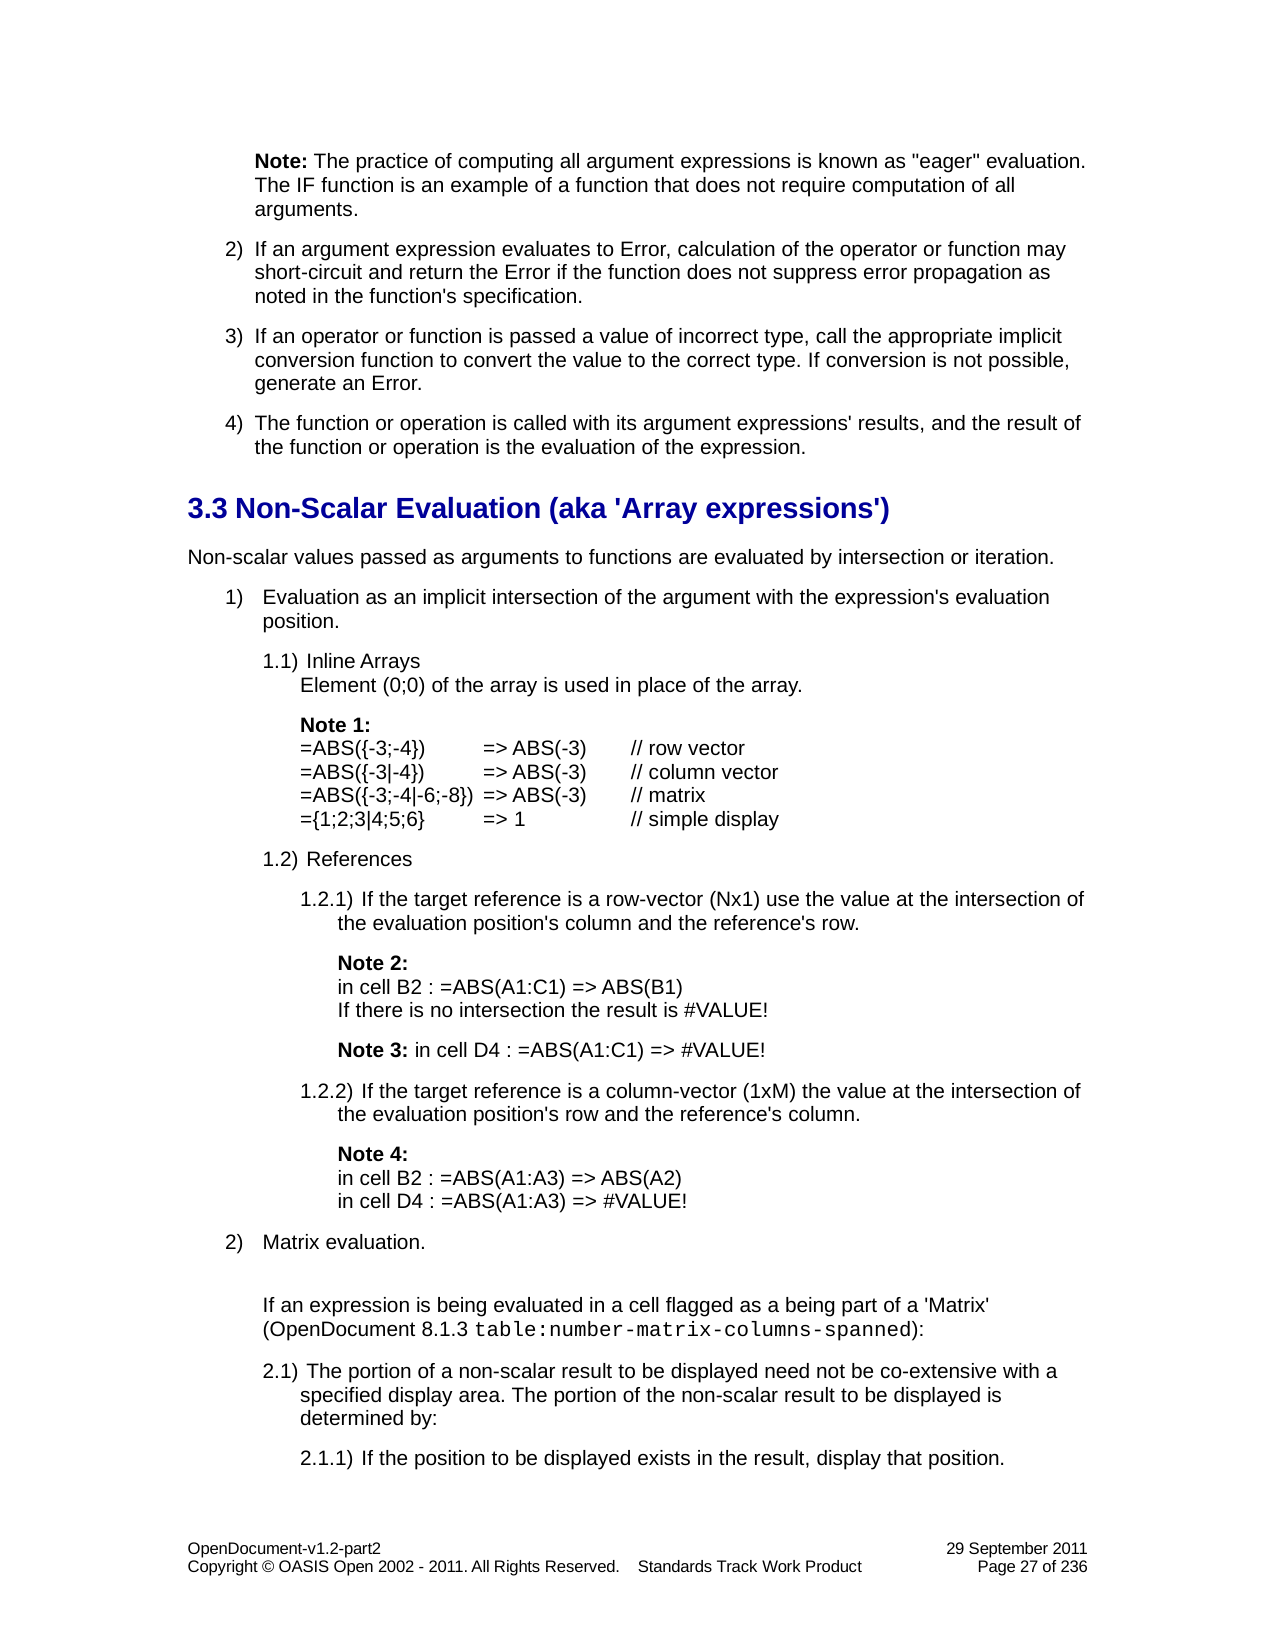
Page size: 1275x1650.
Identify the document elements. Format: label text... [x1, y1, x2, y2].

list Note 1: =ABS({-3;-4}) => ABS(-3) // row vector =ABS({-3|-4}) => ABS(-3) // column vector =ABS({-3;-4|-6;-8}) => ABS(-3) // matrix ={1;2;3|4;5;6} => 1 // simple display [262, 713, 1088, 831]
list The portion of a non-scalar result to be displayed need not be co-extensive with a specified display area. The portion of the non-scalar result to be displayed is determined by: [262, 1359, 1088, 1430]
list If an expression is being evaluated in a cell flagged as a being part of a 'Matrix' (OpenDocument 8.1.3 table:number-matrix-columns-spanned): [225, 1270, 1088, 1343]
list Note: The practice of computing all argument expressions is known as "eager" evaluation. The IF function is an example of a function that does not require computation of all arguments. [225, 150, 1088, 221]
list If an argument expression evaluates to Error, calculation of the operator or function may short-circuit and return the Error if the function does not suppress error propagation as noted in the function's specification. [225, 237, 1088, 308]
list Inline Arrays Element (0;0) of the array is used in place of the array. [262, 649, 1088, 697]
list Note 3: in cell D4 : =ABS(A1:C1) => #VALUE! [300, 1039, 1088, 1062]
list Note 4: in cell B2 : =ABS(A1:A3) => ABS(A2) in cell D4 : =ABS(A1:A3) => #VALUE! [300, 1143, 1088, 1213]
list If the target reference is a column-vector (1xM) the value at the intersection of the evaluation position's row and the reference's column. [300, 1079, 1088, 1126]
list If the position to be displayed exists in the result, display that position. [300, 1447, 1088, 1470]
list Evaluation as an implicit intersection of the argument with the expression's evaluation position. [225, 586, 1088, 633]
list Note 2: in cell B2 : =ABS(A1:C1) => ABS(B1) If there is no intersection the result is #VALUE! [300, 952, 1088, 1022]
list References [262, 848, 1088, 871]
text Non-scalar values passed as arguments to functions are evaluated by intersection or iteration. [187, 546, 1088, 569]
list Matrix evaluation. [225, 1230, 1088, 1254]
list If an operator or function is passed a value of incorrect type, call the appropriate implicit conversion function to convert the value to the correct type. If conversion is not possible, generate an Error. [225, 324, 1088, 395]
list If the target reference is a row-vector (Nx1) use the value at the intersection of the evaluation position's column and the reference's row. [300, 888, 1088, 935]
subtitle Non-Scalar Evaluation (aka 'Array expressions') [187, 492, 1088, 525]
list The function or operation is called with its argument expressions' results, and the result of the function or operation is the evaluation of the expression. [225, 412, 1088, 459]
